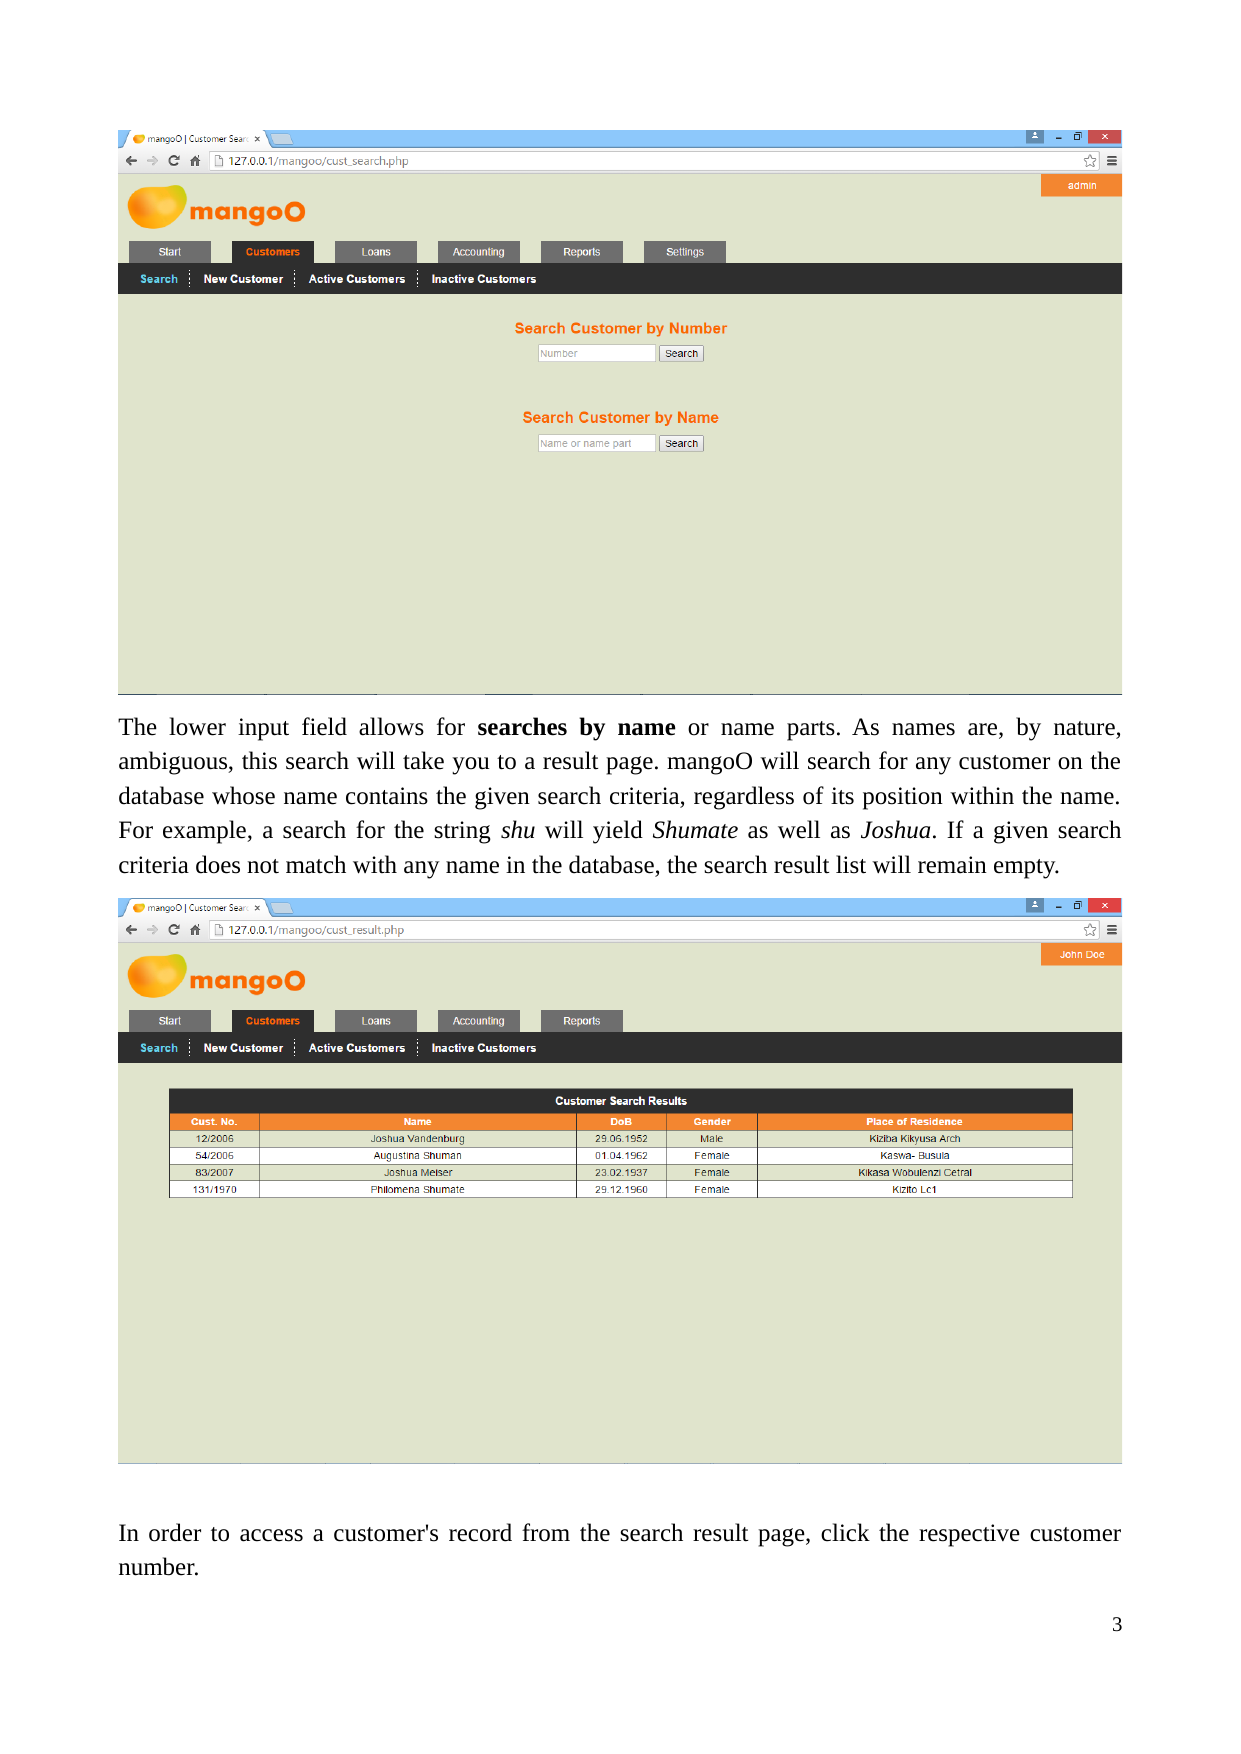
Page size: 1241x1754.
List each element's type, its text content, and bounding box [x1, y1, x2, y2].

text The lower input field allows for searches by name or name parts. As names are, by nature, ambiguous, this search will take you to a result page. mangoO will search for any customer on the database whose name contains the given search criteria, regardless of its position within the name. For example, a search for the string shu will yield Shumate as well as Joshua. If a given search criteria does not match with any name in the database, the search result list will remain empty. [118, 695, 1122, 878]
picture [118, 130, 1123, 695]
text [118, 118, 1122, 130]
picture [118, 898, 1123, 1464]
text In order to access a customer's record from the search result page, click the respective customer number. [118, 1518, 1122, 1581]
